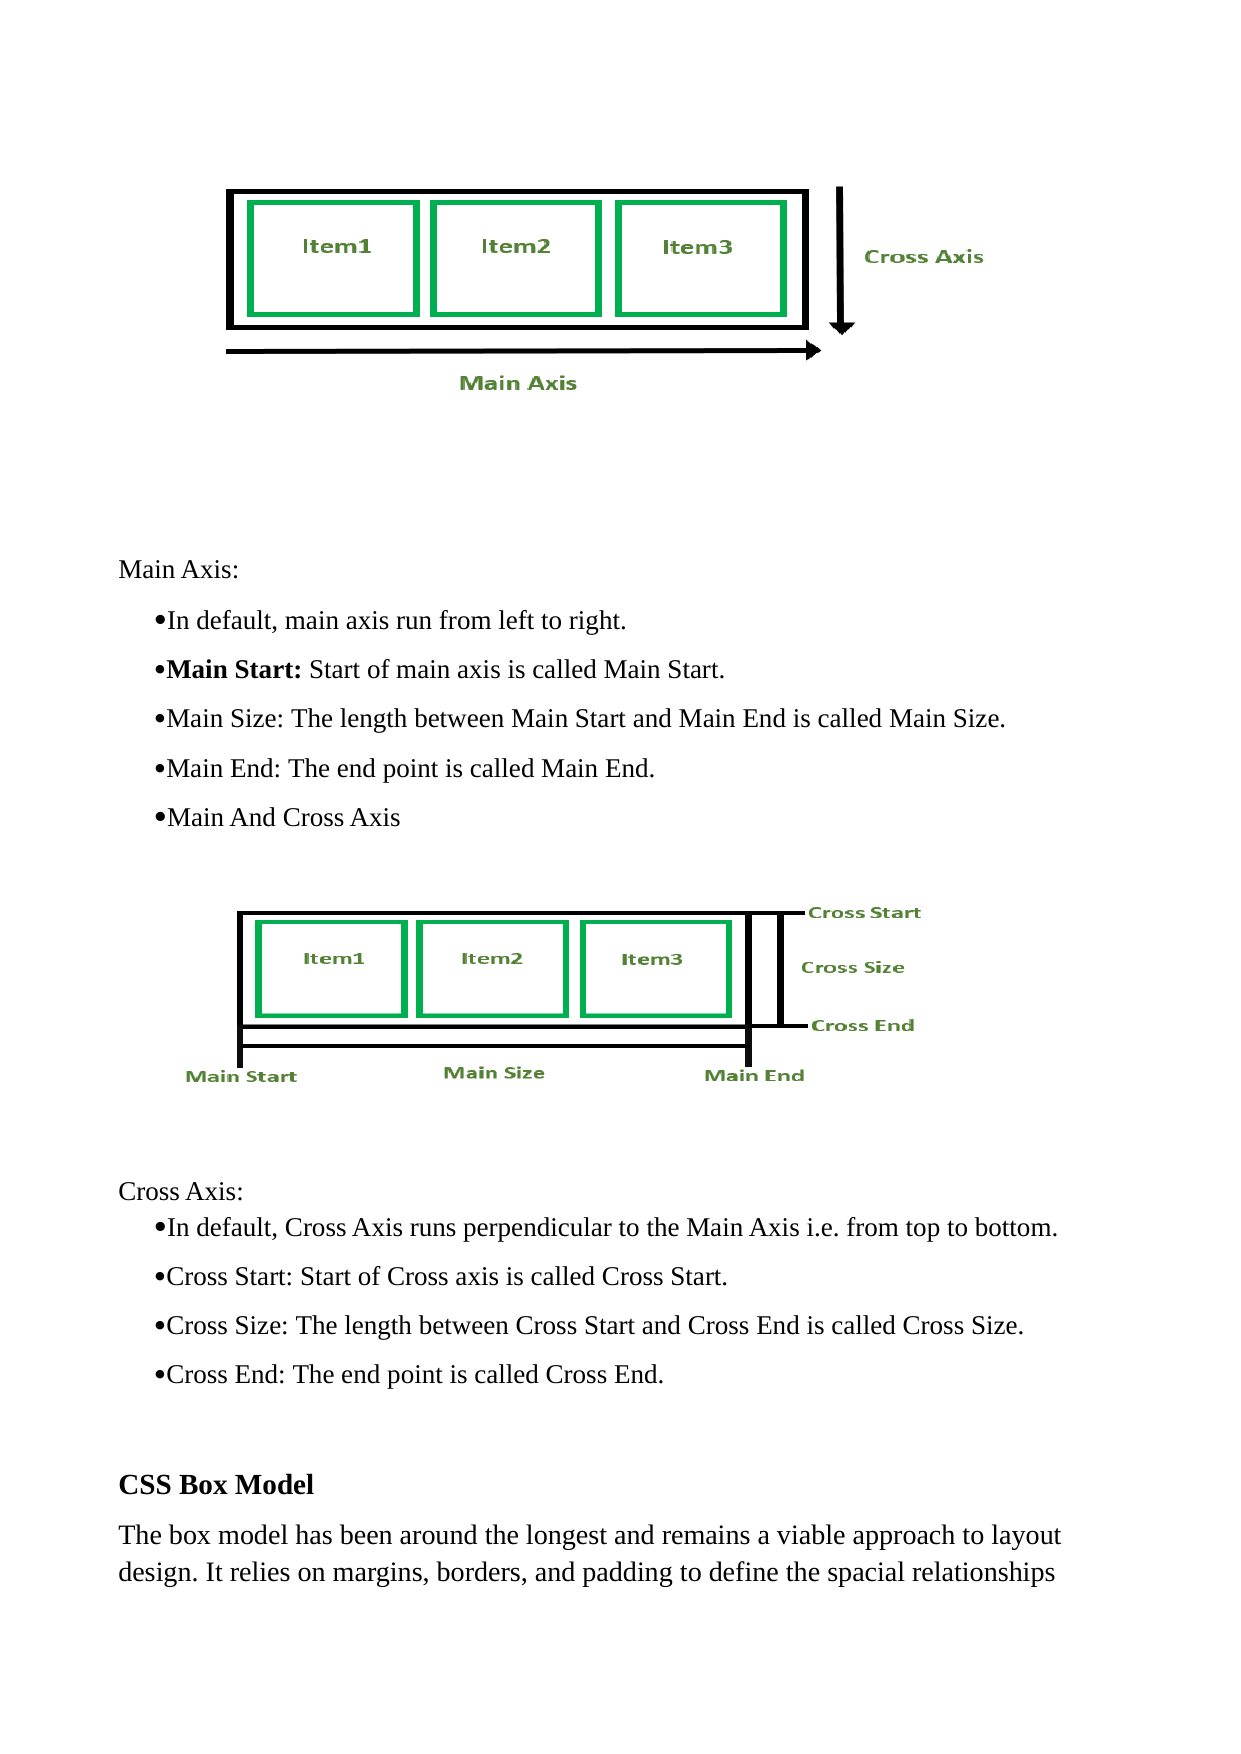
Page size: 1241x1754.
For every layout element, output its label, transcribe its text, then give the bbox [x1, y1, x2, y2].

picture [118, 118, 1002, 481]
text Cross Axis: [118, 850, 1122, 1206]
list Main And Cross Axis [156, 801, 1122, 832]
list In default, Cross Axis runs perpendicular to the Main Axis i.e. from top to bottom. [156, 1211, 1122, 1242]
text Main Axis: [118, 554, 1122, 585]
list Cross End: The end point is called Cross End. [156, 1358, 1122, 1389]
text The box model has been around the longest and remains a viable approach to layout design. It relies on margins, borders, and padding to define the spacial relationships [118, 1513, 1122, 1588]
picture [118, 850, 942, 1171]
list Main Start: Start of main axis is called Main Start. [156, 653, 1122, 684]
list Cross Start: Start of Cross axis is called Cross Start. [156, 1260, 1122, 1291]
list Cross Size: The length between Cross Start and Cross End is called Cross Size. [156, 1309, 1122, 1340]
list In default, main axis run from left to right. [156, 604, 1122, 635]
list Main Size: The length between Main Start and Main End is called Main Size. [156, 702, 1122, 734]
subtitle CSS Box Model [118, 1467, 1122, 1500]
list Main End: The end point is called Main End. [156, 752, 1122, 783]
